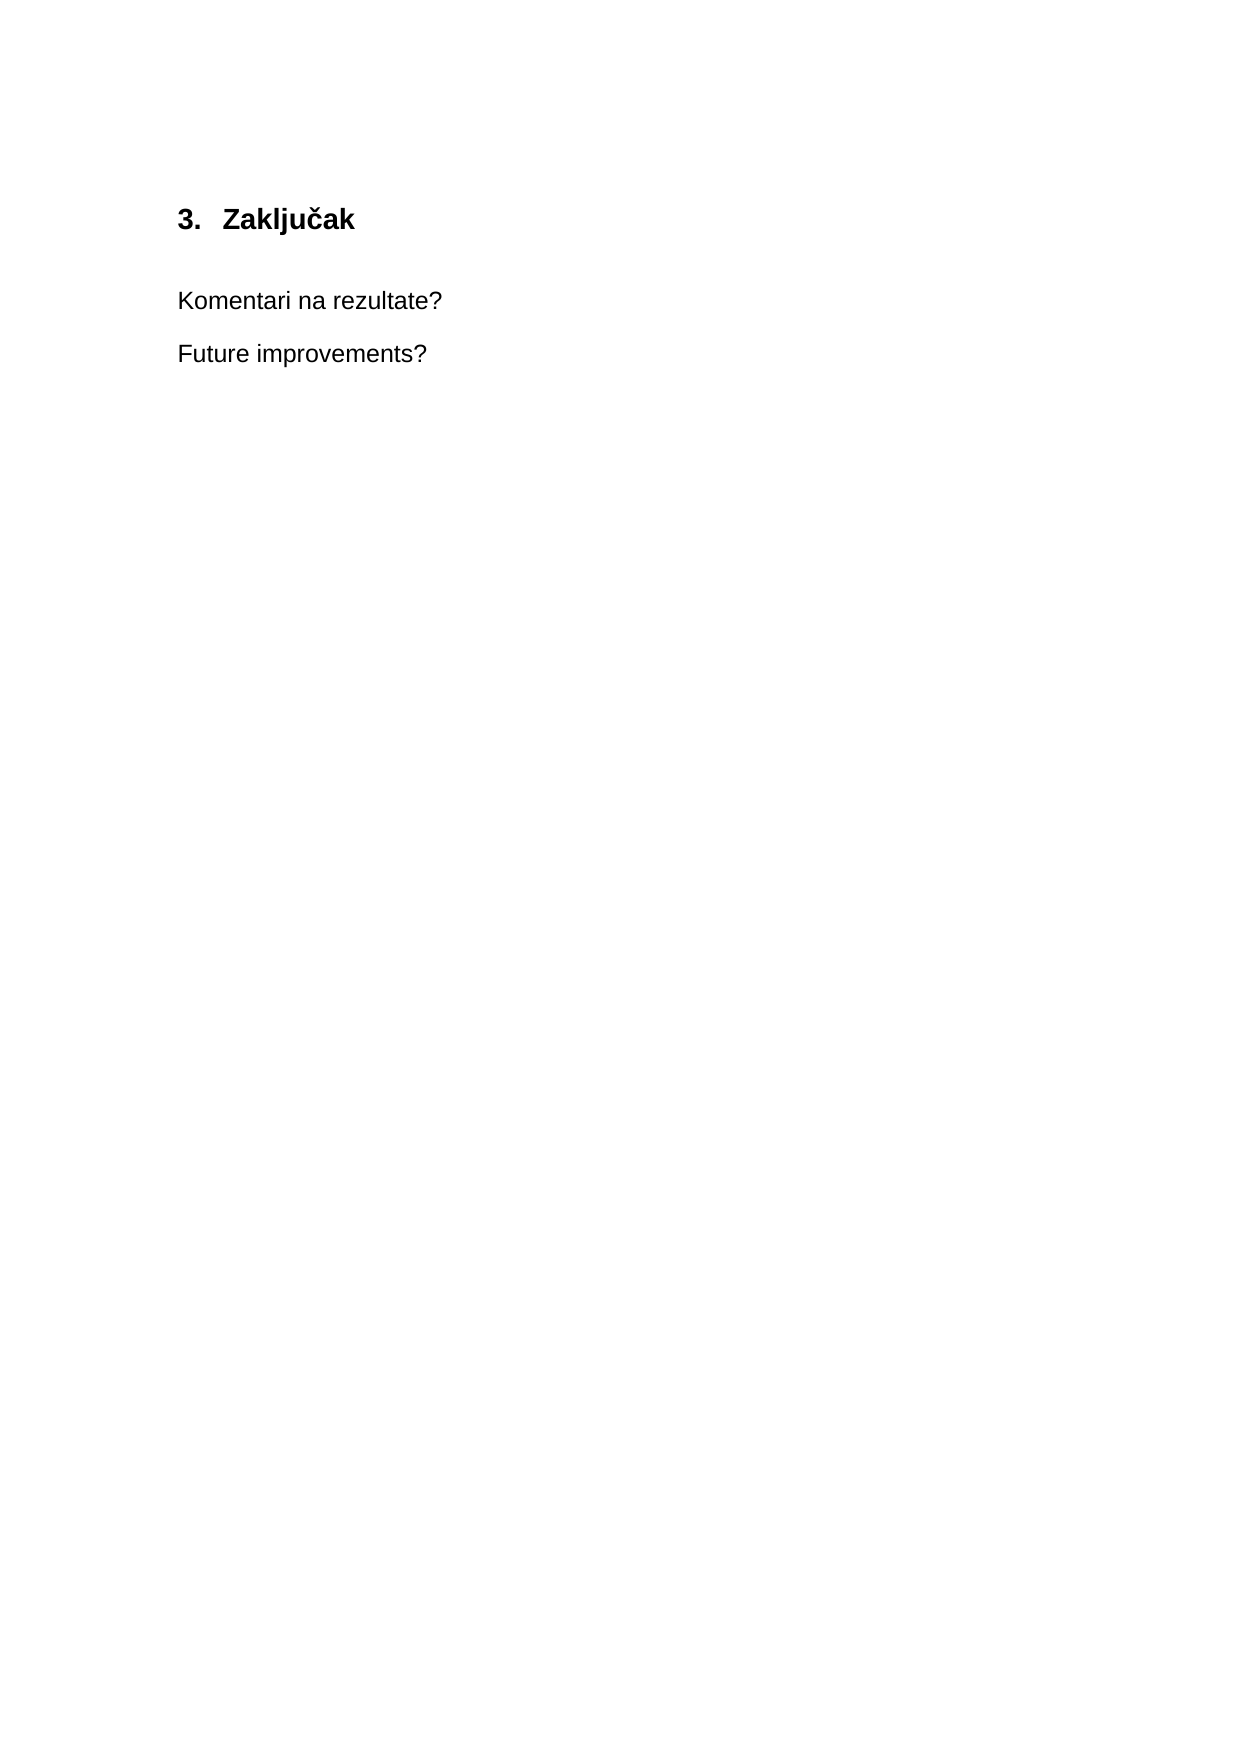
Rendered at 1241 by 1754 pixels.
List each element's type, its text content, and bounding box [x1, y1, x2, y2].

subtitle Zaključak [177, 202, 612, 236]
text Future improvements? [177, 339, 612, 368]
text Komentari na rezultate? [177, 286, 612, 314]
